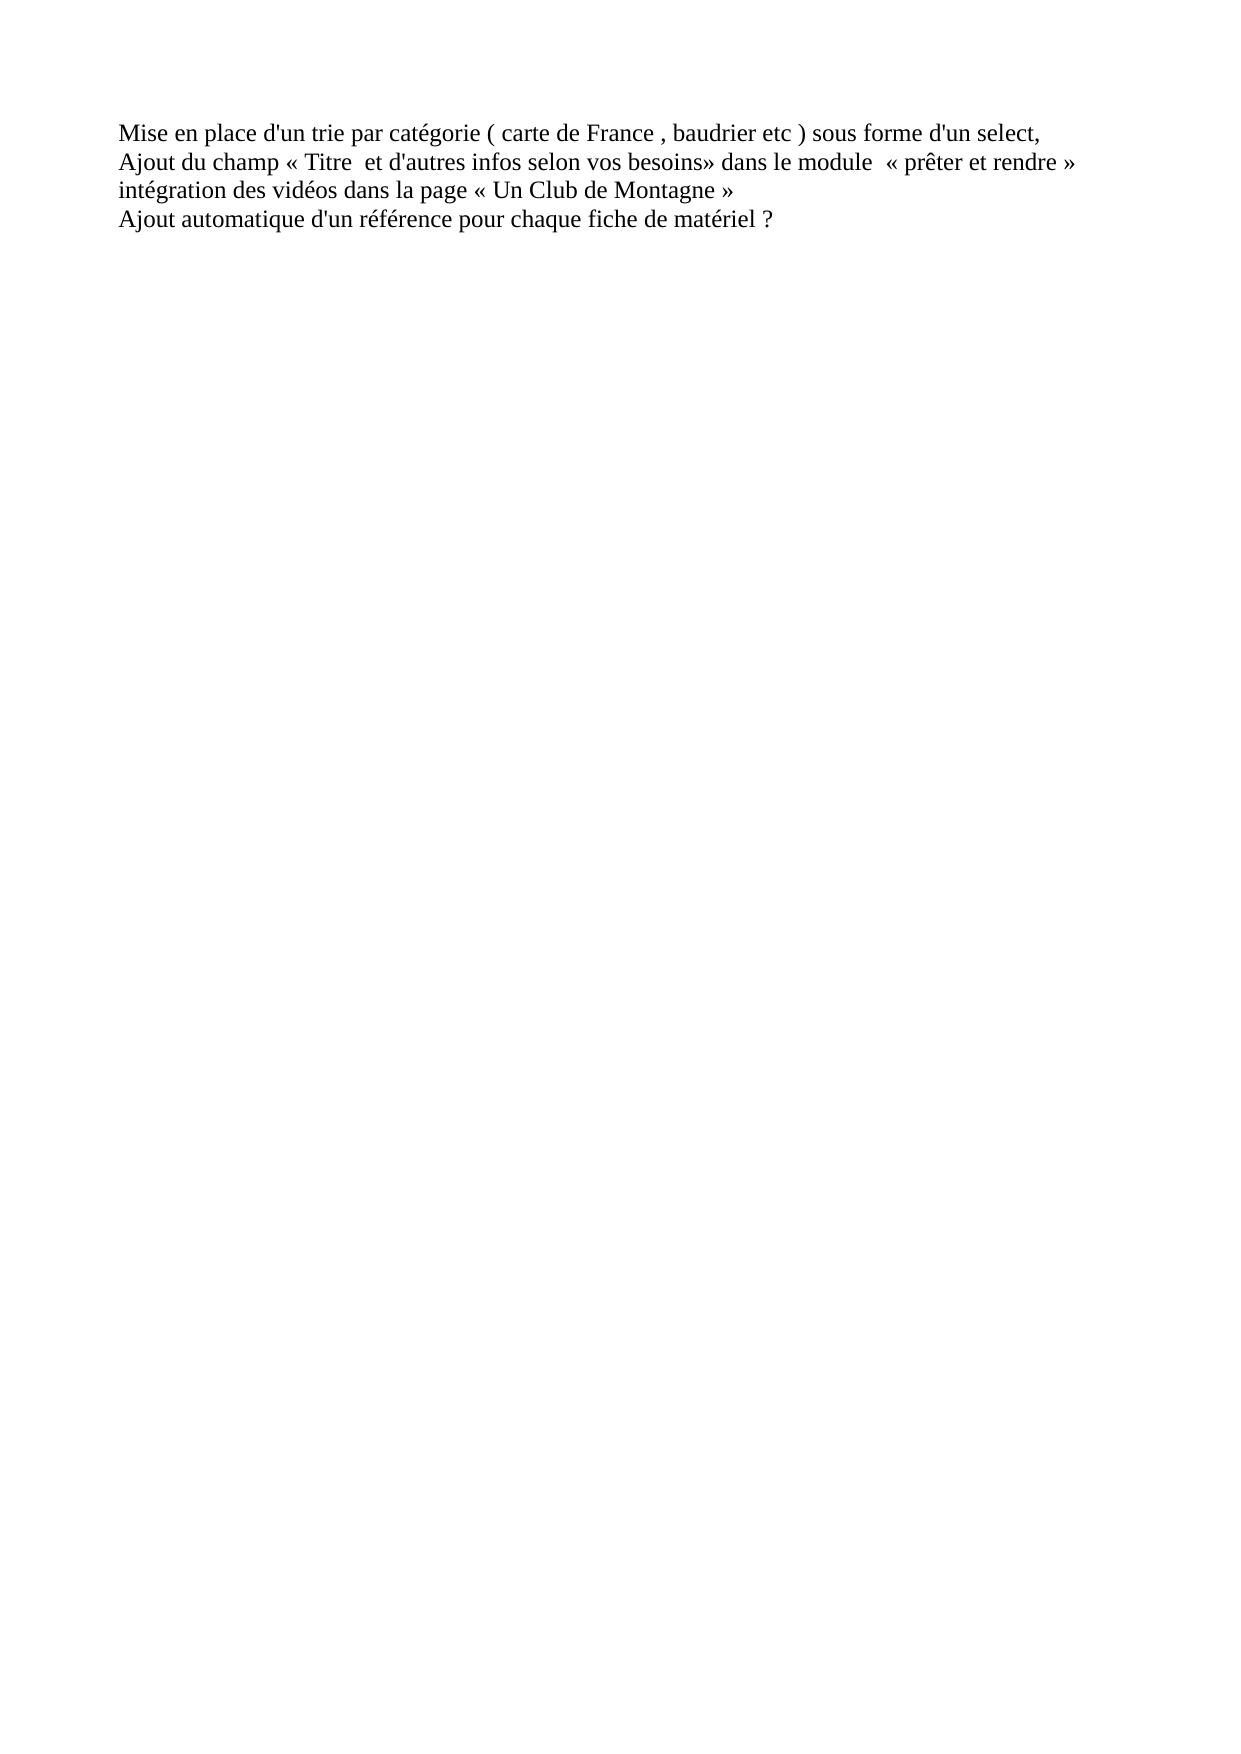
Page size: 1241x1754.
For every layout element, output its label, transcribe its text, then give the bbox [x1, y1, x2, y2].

text Ajout automatique d'un référence pour chaque fiche de matériel ? [118, 204, 1122, 233]
text Ajout du champ « Titre et d'autres infos selon vos besoins» dans le module « prêter et rendre » [118, 147, 1122, 176]
text Mise en place d'un trie par catégorie ( carte de France , baudrier etc ) sous forme d'un select, [118, 118, 1122, 147]
text intégration des vidéos dans la page « Un Club de Montagne » [118, 176, 1122, 204]
